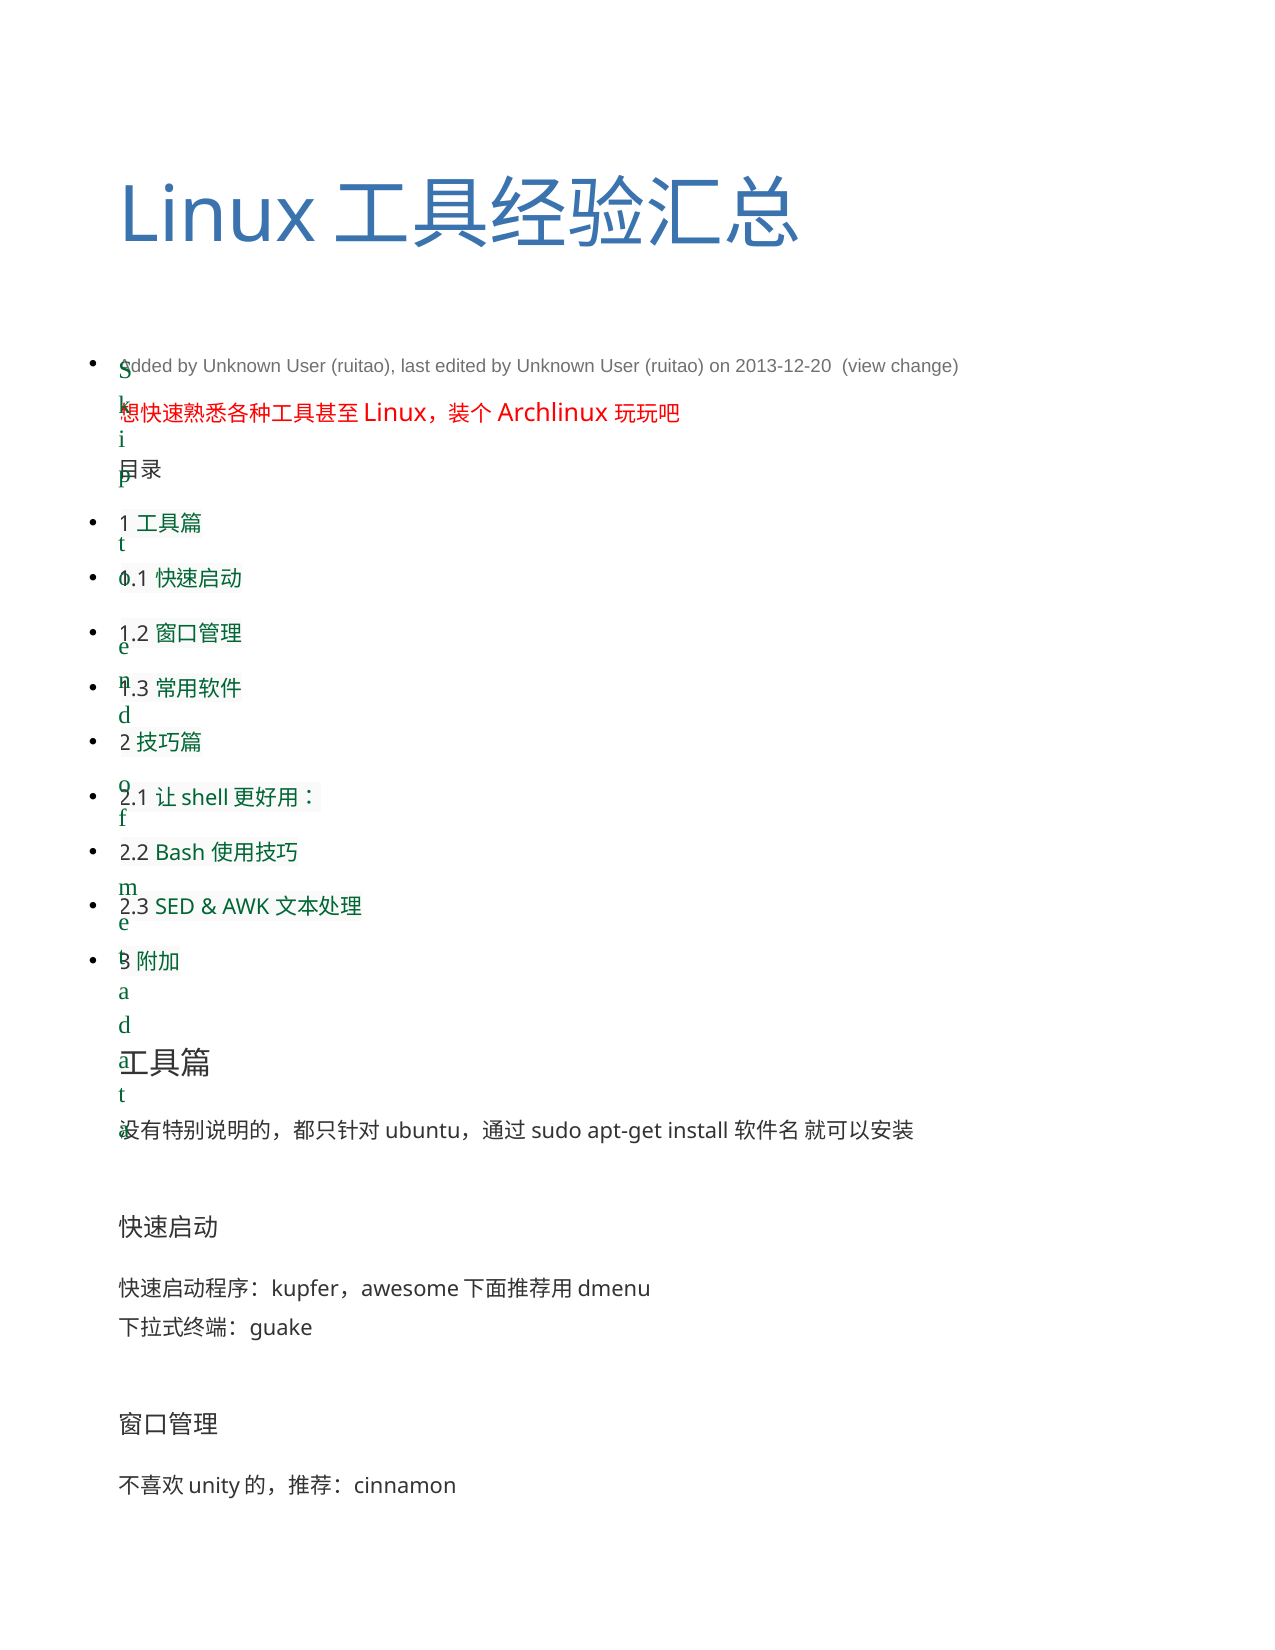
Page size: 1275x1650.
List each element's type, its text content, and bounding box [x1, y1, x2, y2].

subtitle 窗口管理 [118, 1405, 1157, 1441]
list 2.3 SED & AWK 文本处理 [121, 882, 1157, 921]
text 目录 [121, 444, 1157, 483]
list 2 技巧篇 [121, 718, 1157, 757]
subtitle 工具篇 [121, 1038, 1157, 1083]
text 快速启动程序：kupfer，awesome下面推荐用dmenu 下拉式终端：guake [118, 1264, 1157, 1342]
text 没有特别说明的，都只针对ubuntu，通过 sudo apt-get install 软件名 就可以安装 [118, 1106, 1157, 1145]
subtitle Linux工具经验汇总 [118, 147, 1157, 264]
list 3 附加 [121, 937, 1157, 976]
list 1.1 快速启动 [121, 554, 1157, 593]
text 想快速熟悉各种工具甚至Linux，装个 Archlinux 玩玩吧 [121, 390, 1157, 429]
list 2.1 让shell更好用： [121, 773, 1157, 812]
list 1.2 窗口管理 [121, 608, 1157, 648]
list Added by Unknown User (ruitao), last edited by Unknown User (ruitao) on 2013-12-20 (view change) [121, 355, 1157, 378]
list 2.2 Bash 使用技巧 [121, 827, 1157, 866]
subtitle 快速启动 [118, 1208, 1157, 1244]
list 1 工具篇 [121, 499, 1157, 538]
text 不喜欢unity的，推荐：cinnamon [118, 1461, 1157, 1500]
list 1.3 常用软件 [121, 663, 1157, 702]
